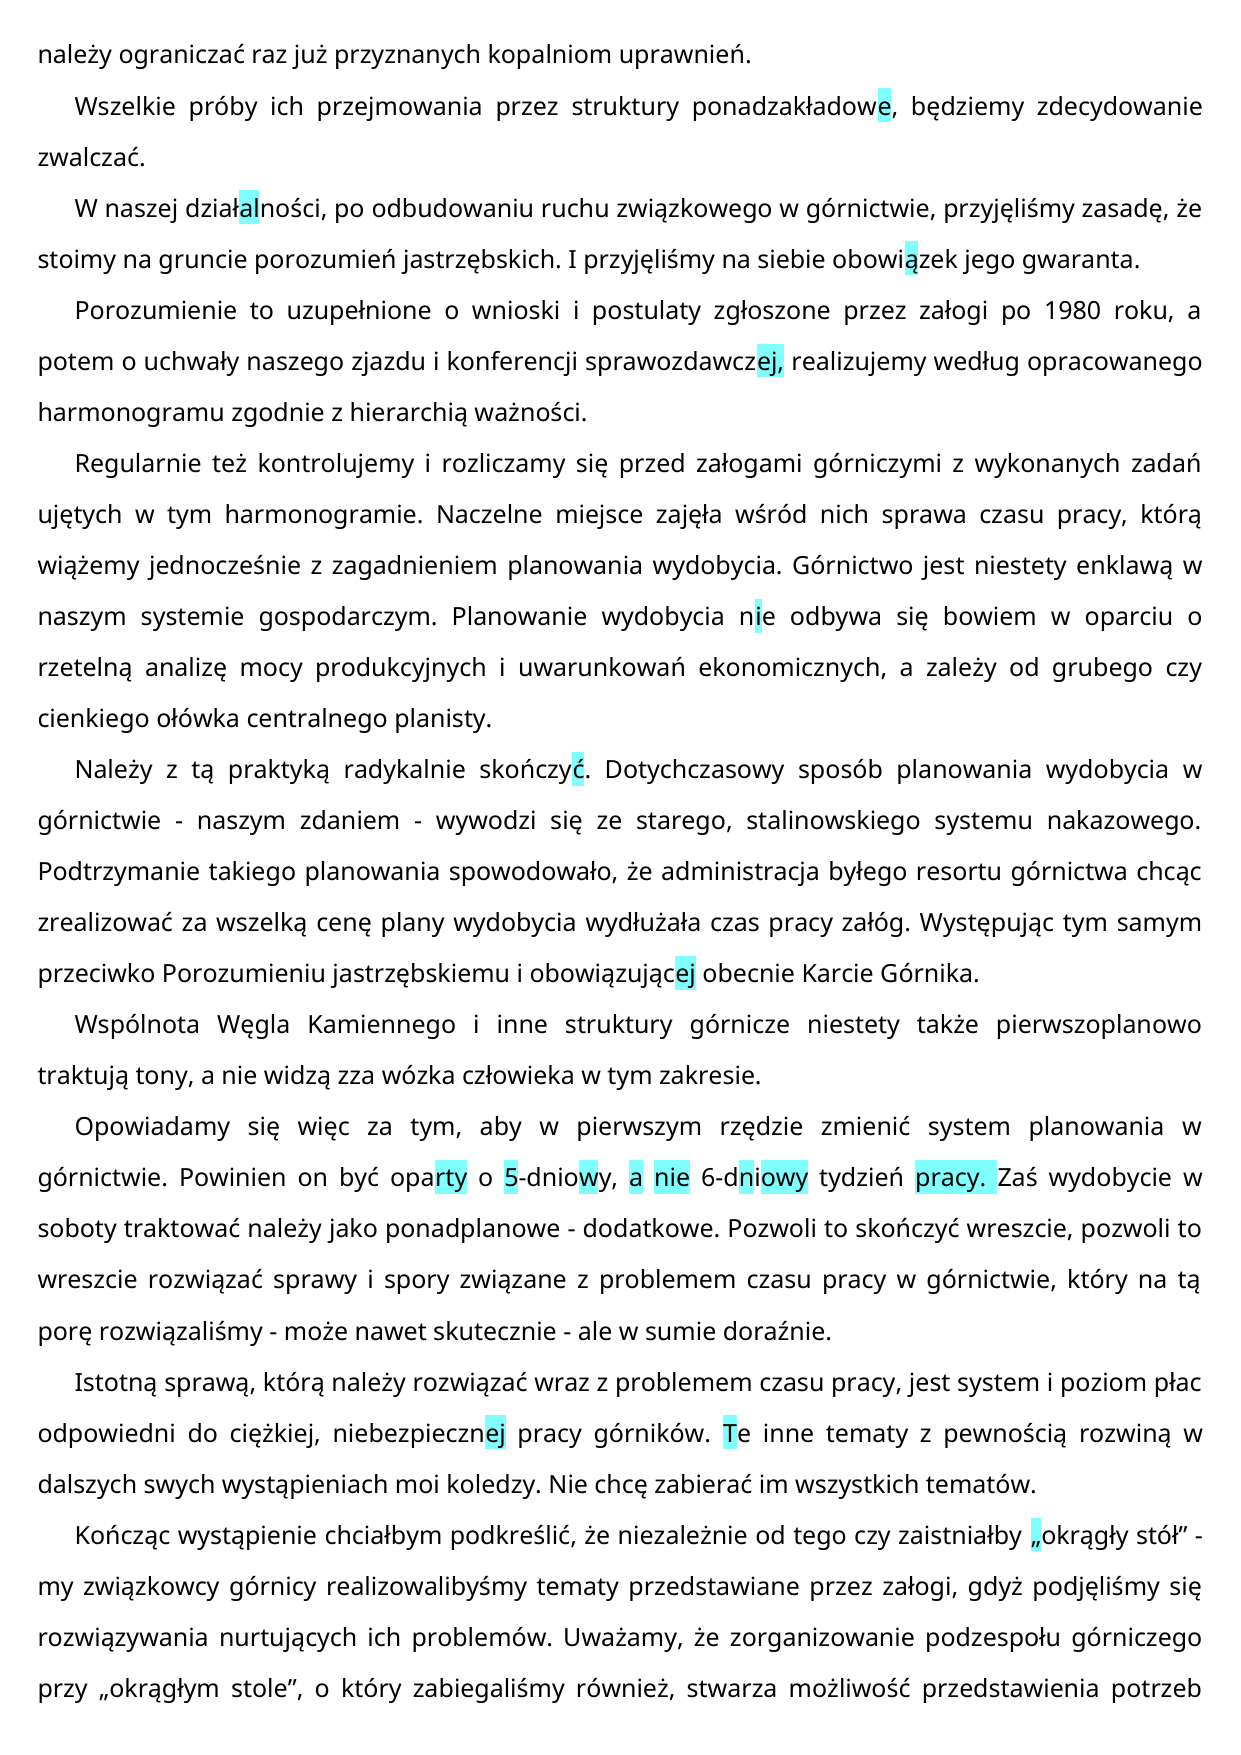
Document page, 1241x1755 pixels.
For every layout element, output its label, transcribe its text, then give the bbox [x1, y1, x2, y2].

text Porozumienie to uzupełnione o wnioski i postulaty zgłoszone przez załogi po 1980 roku, a potem o uchwały naszego zjazdu i konferencji sprawozdawczej, realizujemy według opracowanego harmonogramu zgodnie z hierarchią ważności. [37, 292, 1203, 428]
text Kończąc wystąpienie chciałbym podkreślić, że niezależnie od tego czy zaistniałby „okrągły stół” - my związkowcy górnicy realizowalibyśmy tematy przedstawiane przez załogi, gdyż podjęliśmy się rozwiązywania nurtujących ich problemów. Uważamy, że zorganizowanie podzespołu górniczego przy „okrągłym stole”, o który zabiegaliśmy również, stwarza możliwość przedstawienia potrzeb [37, 1517, 1203, 1704]
text W naszej działalności, po odbudowaniu ruchu związkowego w górnictwie, przyjęliśmy zasadę, że stoimy na gruncie porozumień jastrzębskich. I przyjęliśmy na siebie obowiązek jego gwaranta. [37, 190, 1203, 275]
text Opowiadamy się więc za tym, aby w pierwszym rzędzie zmienić system planowania w górnictwie. Powinien on być oparty o 5-dniowy, a nie 6-dniowy tydzień pracy. Zaś wydobycie w soboty traktować należy jako ponadplanowe - dodatkowe. Pozwoli to skończyć wreszcie, pozwoli to wreszcie rozwiązać sprawy i spory związane z problemem czasu pracy w górnictwie, który na tą porę rozwiązaliśmy - może nawet skutecznie - ale w sumie doraźnie. [37, 1109, 1203, 1347]
text należy ograniczać raz już przyznanych kopalniom uprawnień. [37, 37, 1203, 71]
text Wszelkie próby ich przejmowania przez struktury ponadzakładowe, będziemy zdecydowanie zwalczać. [37, 88, 1203, 173]
text Regularnie też kontrolujemy i rozliczamy się przed załogami górniczymi z wykonanych zadań ujętych w tym harmonogramie. Naczelne miejsce zajęła wśród nich sprawa czasu pracy, którą wiążemy jednocześnie z zagadnieniem planowania wydobycia. Górnictwo jest niestety enklawą w naszym systemie gospodarczym. Planowanie wydobycia nie odbywa się bowiem w oparciu o rzetelną analizę mocy produkcyjnych i uwarunkowań ekonomicznych, a zależy od grubego czy cienkiego ołówka centralnego planisty. [37, 446, 1203, 735]
text Należy z tą praktyką radykalnie skończyć. Dotychczasowy sposób planowania wydobycia w górnictwie - naszym zdaniem - wywodzi się ze starego, stalinowskiego systemu nakazowego. Podtrzymanie takiego planowania spowodowało, że administracja byłego resortu górnictwa chcąc zrealizować za wszelką cenę plany wydobycia wydłużała czas pracy załóg. Występując tym samym przeciwko Porozumieniu jastrzębskiemu i obowiązującej obecnie Karcie Górnika. [37, 752, 1203, 990]
text Wspólnota Węgla Kamiennego i inne struktury górnicze niestety także pierwszoplanowo traktują tony, a nie widzą zza wózka człowieka w tym zakresie. [37, 1007, 1203, 1092]
text Istotną sprawą, którą należy rozwiązać wraz z problemem czasu pracy, jest system i poziom płac odpowiedni do ciężkiej, niebezpiecznej pracy górników. Te inne tematy z pewnością rozwiną w dalszych swych wystąpieniach moi koledzy. Nie chcę zabierać im wszystkich tematów. [37, 1364, 1203, 1500]
